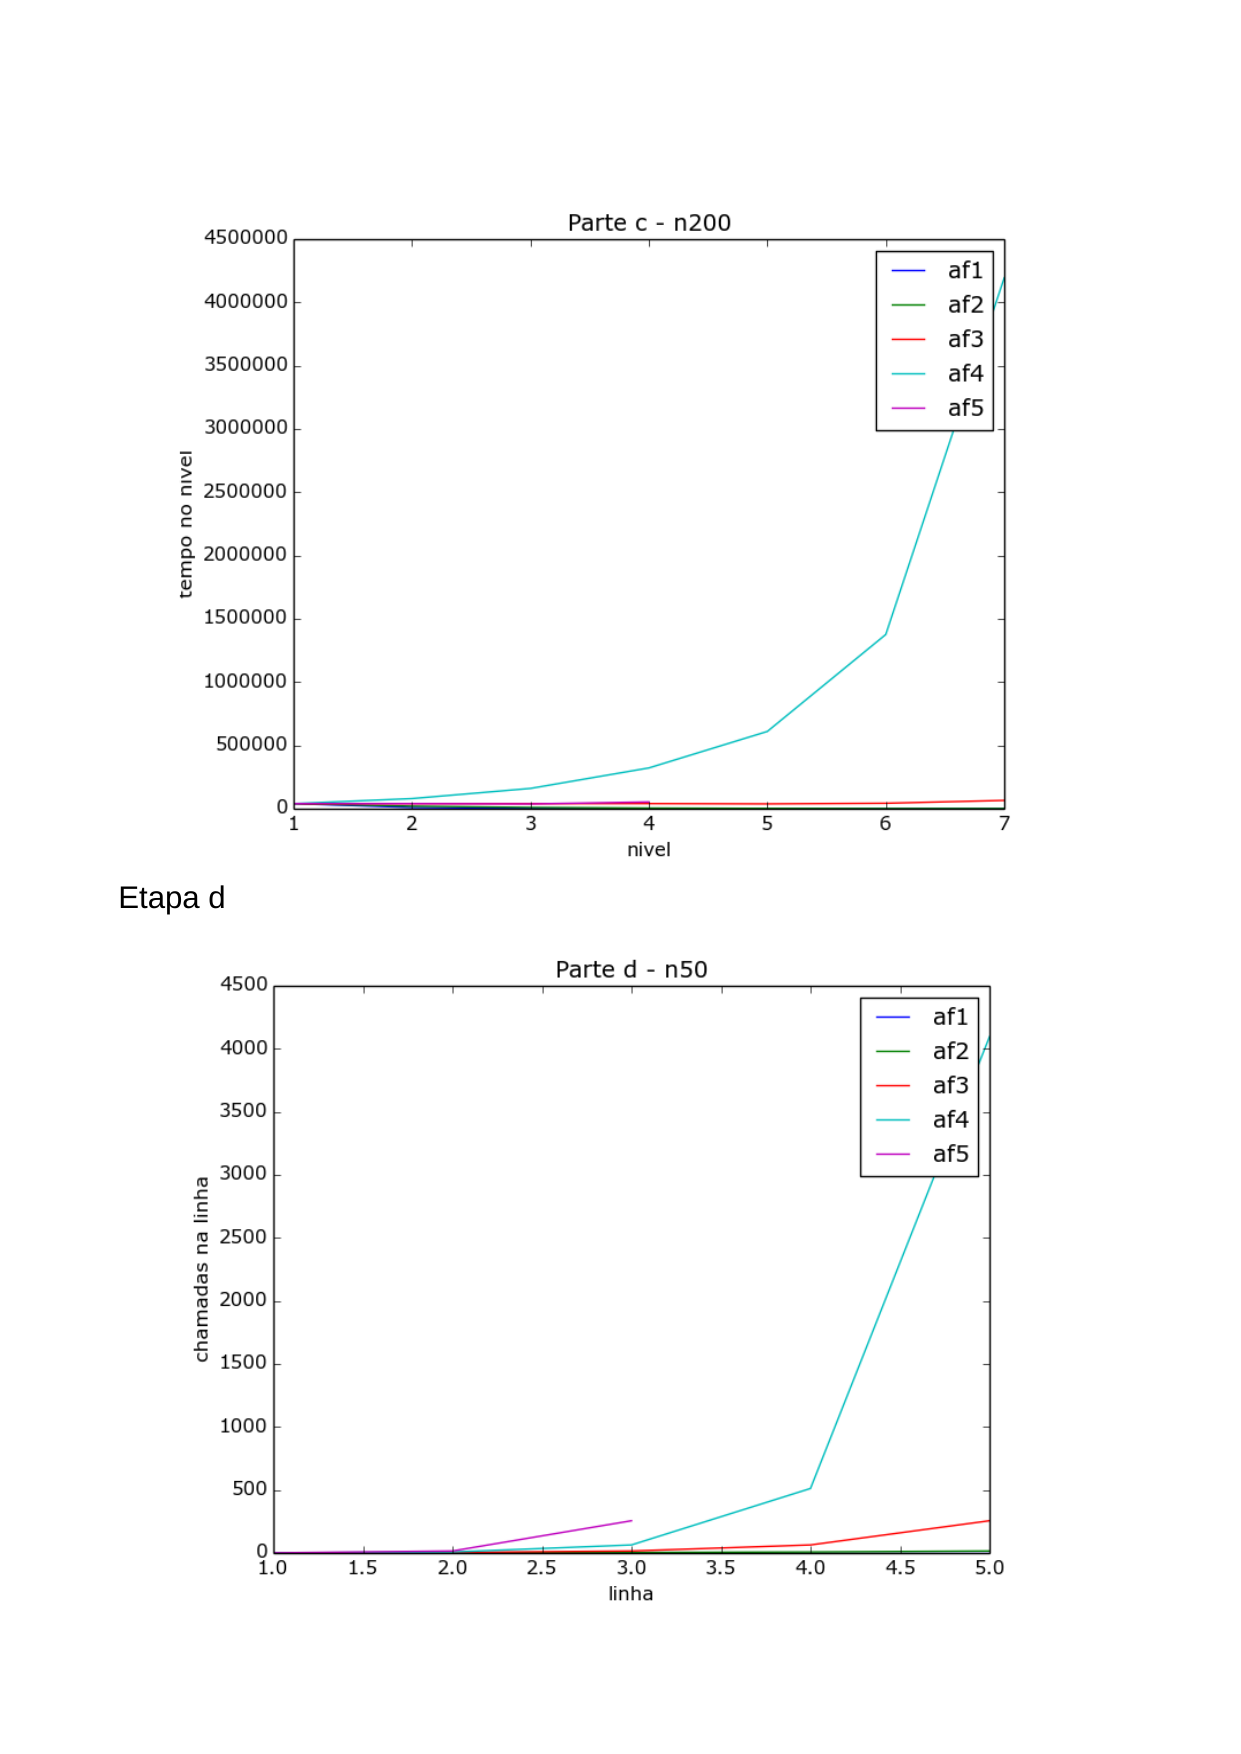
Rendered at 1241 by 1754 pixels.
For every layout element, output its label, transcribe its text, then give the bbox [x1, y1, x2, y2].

picture [179, 168, 1095, 880]
text Etapa d [118, 154, 1122, 915]
picture [158, 915, 1082, 1624]
